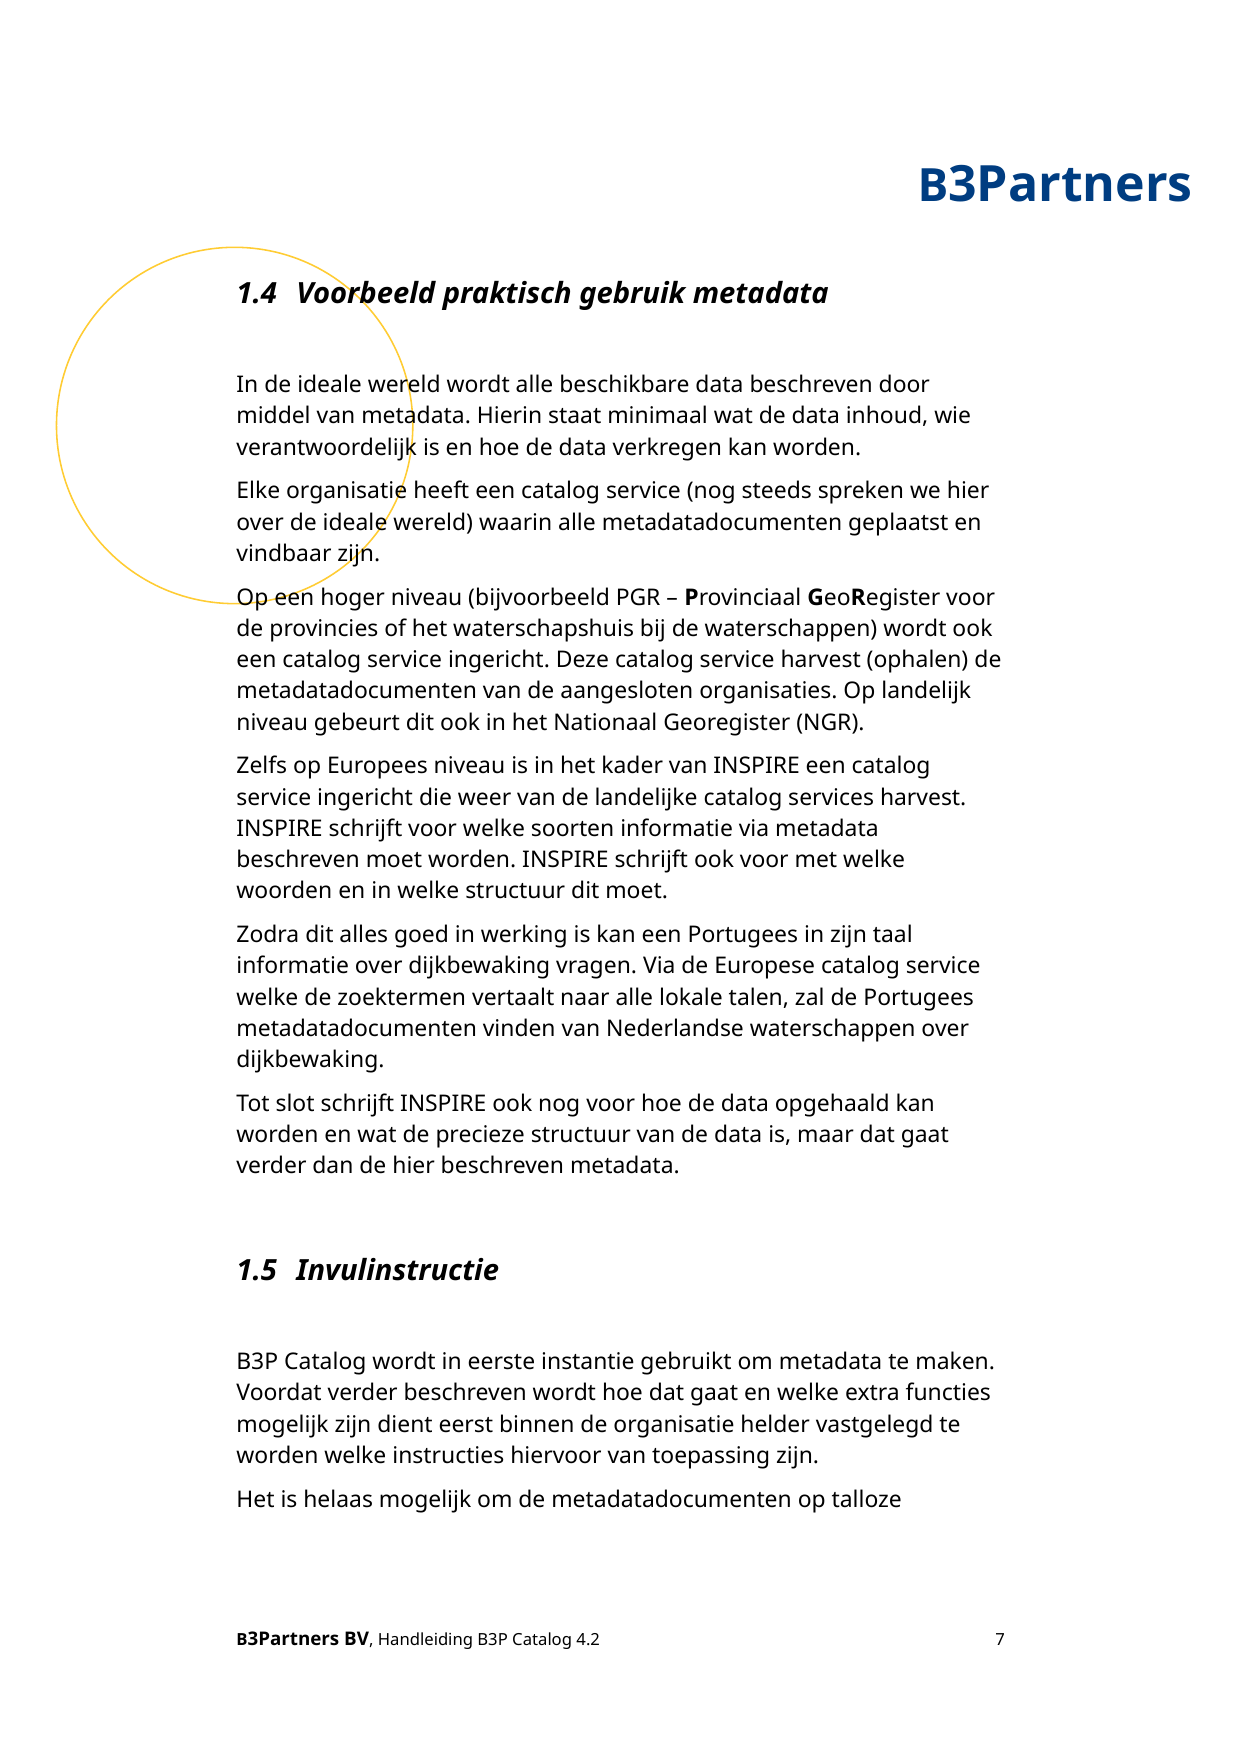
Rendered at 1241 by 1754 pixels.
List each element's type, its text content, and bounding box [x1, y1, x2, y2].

text Elke organisatie heeft een catalog service (nog steeds spreken we hier over de ideale wereld) waarin alle metadatadocumenten geplaatst en vindbaar zijn. [345, 474, 1004, 568]
text Tot slot schrijft INSPIRE ook nog voor hoe de data opgehaald kan worden en wat de precieze structuur van de data is, maar dat gaat verder dan de hier beschreven metadata. [236, 1087, 1004, 1180]
text In de ideale wereld wordt alle beschikbare data beschreven door middel van metadata. Hierin staat minimaal wat de data inhoud, wie verantwoordelijk is en hoe de data verkregen kan worden. [405, 368, 1004, 462]
text Op een hoger niveau (bijvoorbeeld PGR – Provinciaal GeoRegister voor de provincies of het waterschapshuis bij de waterschappen) wordt ook een catalog service ingericht. Deze catalog service harvest (ophalen) de metadatadocumenten van de aangesloten organisaties. Op landelijk niveau gebeurt dit ook in het Nationaal Georegister (NGR). [236, 580, 1004, 737]
text Het is helaas mogelijk om de metadatadocumenten op talloze manieren in te vullen en de variatie maakt de latere vindbaarheid veel lastiger. Op provinciaal niveau en binnen de waterschappen is al nagedacht over een dergelijke invulinstructie. Voor de eigen organisatie kunnen deze voorbeelden als start worden genomen. [236, 1483, 1004, 1514]
subtitle Invulinstructie [236, 1249, 1004, 1289]
text Zodra dit alles goed in werking is kan een Portugees in zijn taal informatie over dijkbewaking vragen. Via de Europese catalog service welke de zoektermen vertaalt naar alle lokale talen, zal de Portugees metadatadocumenten vinden van Nederlandse waterschappen over dijkbewaking. [236, 918, 1004, 1074]
subtitle Voorbeeld praktisch gebruik metadata [329, 272, 1004, 312]
text Zelfs op Europees niveau is in het kader van INSPIRE een catalog service ingericht die weer van de landelijke catalog services harvest. INSPIRE schrijft voor welke soorten informatie via metadata beschreven moet worden. INSPIRE schrijft ook voor met welke woorden en in welke structuur dit moet. [236, 749, 1004, 905]
text B3P Catalog wordt in eerste instantie gebruikt om metadata te maken. Voordat verder beschreven wordt hoe dat gaat en welke extra functies mogelijk zijn dient eerst binnen de organisatie helder vastgelegd te worden welke instructies hiervoor van toepassing zijn. [236, 1345, 1004, 1470]
